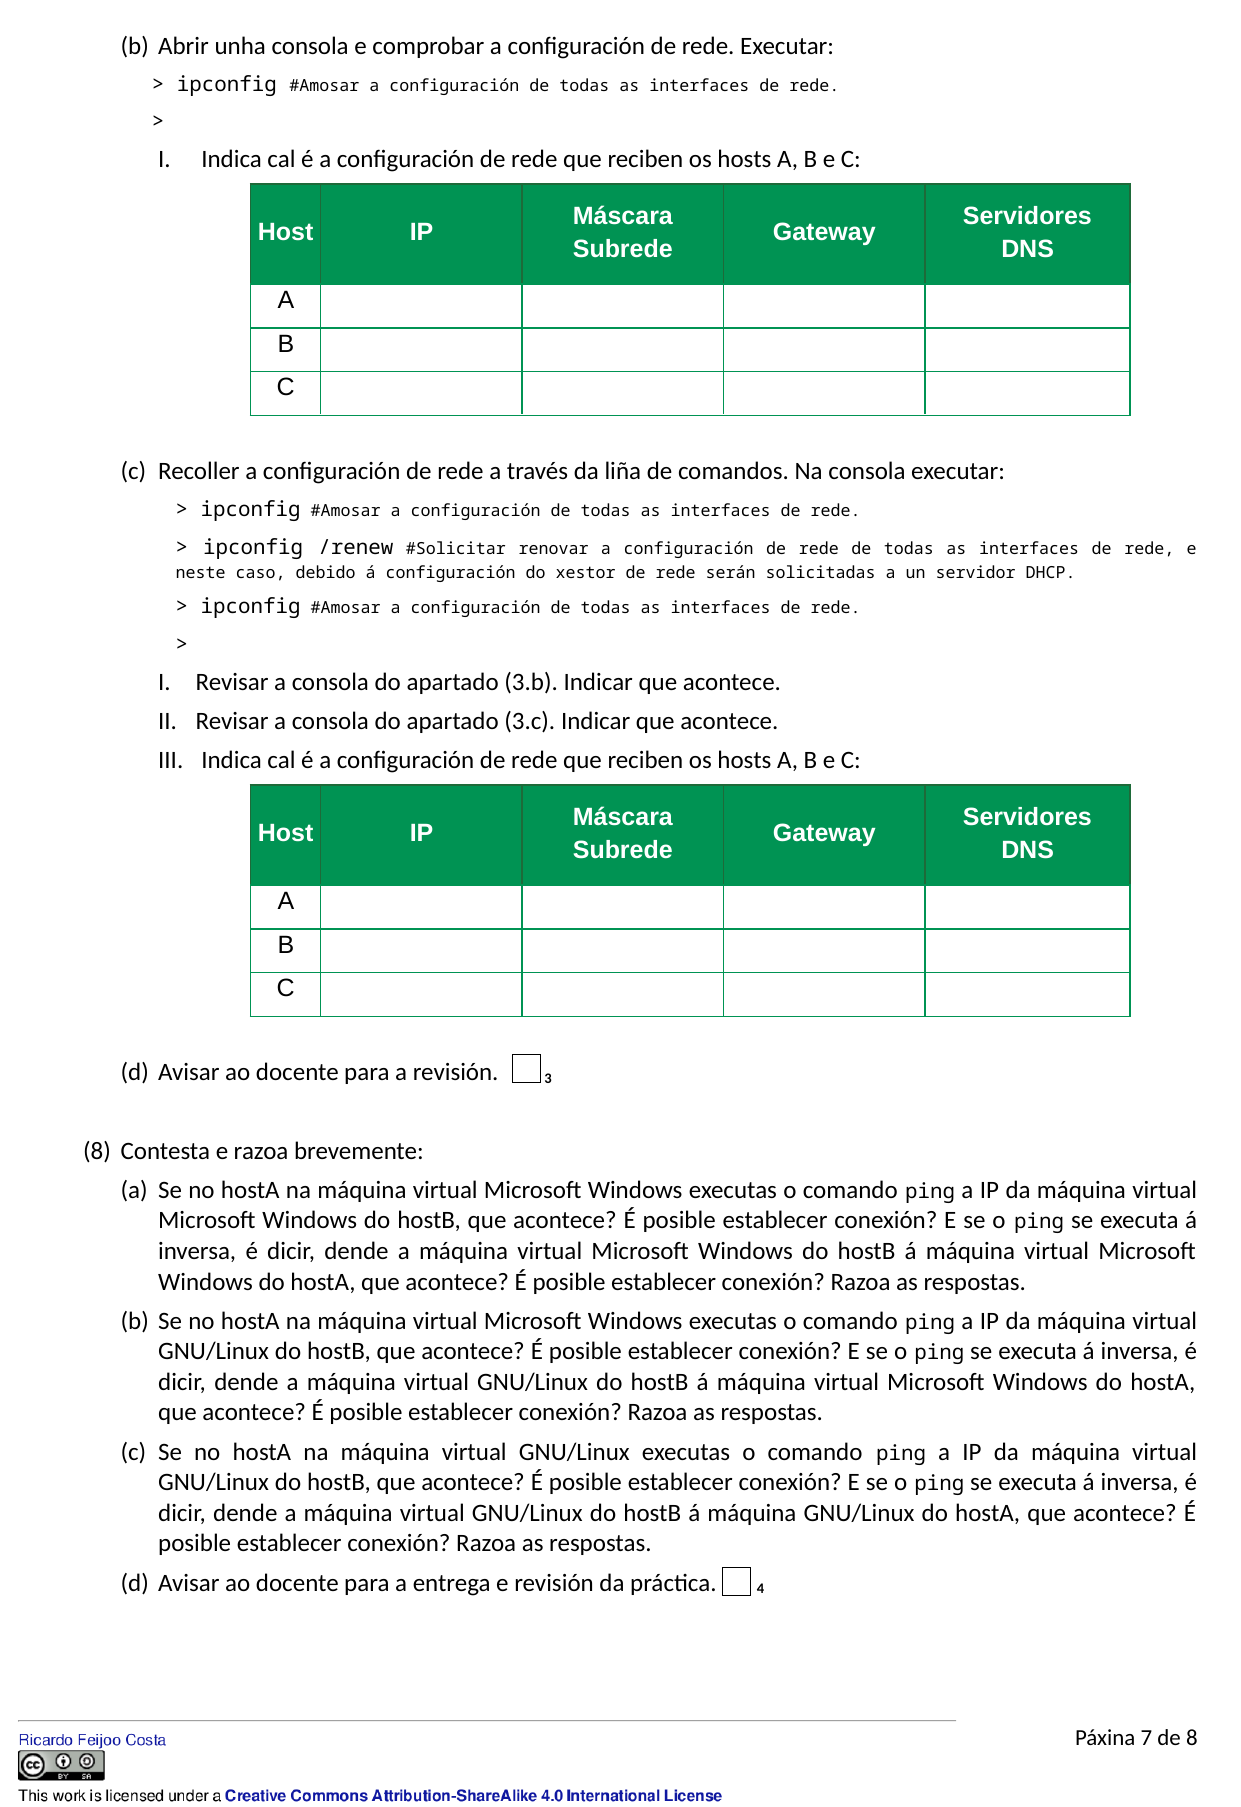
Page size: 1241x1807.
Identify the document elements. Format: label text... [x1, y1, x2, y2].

table_cell [926, 372, 1129, 414]
table_cell [523, 285, 723, 327]
table_header Host [251, 786, 320, 884]
list Avisar ao docente para a revisión. 3 [120, 1056, 1197, 1087]
table_cell [926, 973, 1129, 1016]
list > [140, 629, 1197, 657]
table_header IP [321, 185, 521, 283]
table_cell A [251, 886, 320, 928]
table_cell [523, 930, 723, 972]
list Indica cal é a configuración de rede que reciben os hosts A, B e C: [158, 744, 1197, 775]
table_cell [926, 930, 1129, 972]
list Revisar a consola do apartado (3.b). Indicar que acontece. [158, 666, 1197, 697]
table_cell [724, 372, 924, 414]
table_cell [724, 329, 924, 371]
table_cell [321, 930, 521, 972]
list > ipconfig /renew #Solicitar renovar a configuración de rede de todas as interfaces de rede, e neste caso, debido á configuración do xestor de rede serán solicitadas a un servidor DHCP. [140, 532, 1197, 583]
list Indica cal é a configuración de rede que reciben os hosts A, B e C: [158, 143, 1197, 174]
table_cell B [251, 329, 320, 371]
table_cell [724, 930, 924, 972]
table_header Servidores DNS [926, 185, 1129, 283]
list Se no hostA na máquina virtual Microsoft Windows executas o comando ping a IP da máquina virtual GNU/Linux do hostB, que acontece? É posible establecer conexión? E se o ping se executa á inversa, é dicir, dende a máquina virtual GNU/Linux do hostB á máquina virtual Microsoft Windows do hostA, que acontece? É posible establecer conexión? Razoa as respostas. [120, 1305, 1197, 1427]
list Revisar a consola do apartado (3.c). Indicar que acontece. [158, 705, 1197, 736]
table_cell [523, 372, 723, 414]
table_cell [321, 285, 521, 327]
table_cell [926, 285, 1129, 327]
table_cell [523, 973, 723, 1016]
table_header Máscara Subrede [523, 786, 723, 884]
table_cell C [251, 372, 320, 414]
table_cell [926, 329, 1129, 371]
table_cell [724, 973, 924, 1016]
table_cell [321, 372, 521, 414]
table_cell B [251, 930, 320, 972]
table_cell [523, 886, 723, 928]
list Contesta e razoa brevemente: [83, 1135, 1197, 1165]
table_cell [523, 329, 723, 371]
list Se no hostA na máquina virtual GNU/Linux executas o comando ping a IP da máquina virtual GNU/Linux do hostB, que acontece? É posible establecer conexión? E se o ping se executa á inversa, é dicir, dende a máquina virtual GNU/Linux do hostB á máquina GNU/Linux do hostA, que acontece? É posible establecer conexión? Razoa as respostas. [120, 1436, 1197, 1558]
table_header Gateway [724, 185, 924, 283]
table_header Gateway [724, 786, 924, 884]
table_cell [926, 886, 1129, 928]
list Avisar ao docente para a entrega e revisión da práctica. 4 [120, 1567, 1197, 1597]
list Abrir unha consola e comprobar a configuración de rede. Executar: [120, 30, 1197, 60]
list > ipconfig #Amosar a configuración de todas as interfaces de rede. [140, 592, 1197, 620]
picture [8, 1715, 957, 1806]
table_cell [321, 886, 521, 928]
table_header IP [321, 786, 521, 884]
list > ipconfig #Amosar a configuración de todas as interfaces de rede. [116, 69, 1197, 98]
list Se no hostA na máquina virtual Microsoft Windows executas o comando ping a IP da máquina virtual Microsoft Windows do hostB, que acontece? É posible establecer conexión? E se o ping se executa á inversa, é dicir, dende a máquina virtual Microsoft Windows do hostB á máquina virtual Microsoft Windows do hostA, que acontece? É posible establecer conexión? Razoa as respostas. [120, 1174, 1197, 1296]
table_cell [321, 329, 521, 371]
list > ipconfig #Amosar a configuración de todas as interfaces de rede. [140, 494, 1197, 523]
table_cell [724, 285, 924, 327]
table_header Máscara Subrede [523, 185, 723, 283]
table_cell [321, 973, 521, 1016]
table_cell A [251, 285, 320, 327]
table_header Servidores DNS [926, 786, 1129, 884]
table_cell C [251, 973, 320, 1016]
list > [116, 106, 1197, 135]
table_cell [724, 886, 924, 928]
list Recoller a configuración de rede a través da liña de comandos. Na consola executar: [120, 455, 1197, 486]
table_header Host [251, 185, 320, 283]
